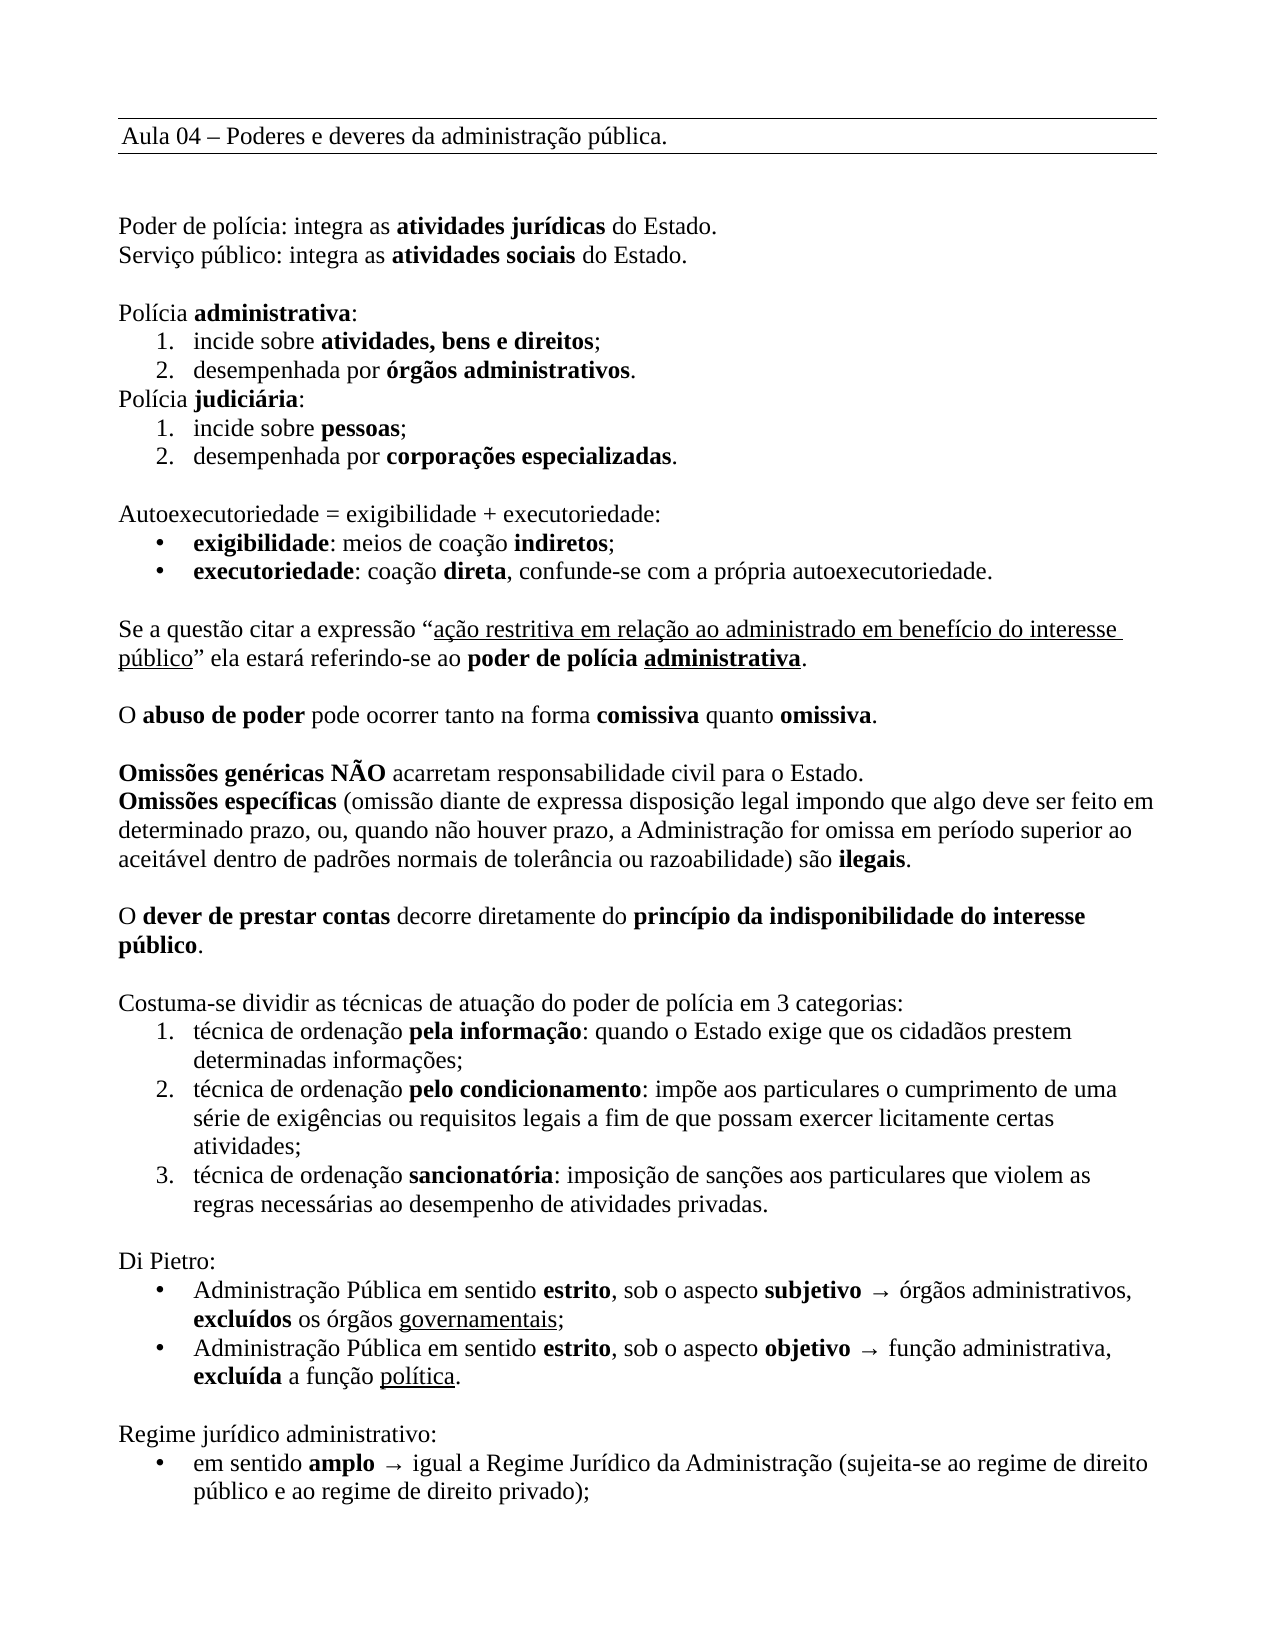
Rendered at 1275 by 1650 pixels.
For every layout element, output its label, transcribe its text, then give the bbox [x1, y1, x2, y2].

text Polícia administrativa: [118, 298, 1157, 326]
text Poder de polícia: integra as atividades jurídicas do Estado. [118, 211, 1157, 240]
list incide sobre atividades, bens e direitos; [156, 326, 1157, 355]
text Regime jurídico administrativo: [118, 1419, 1157, 1448]
list em sentido amplo → igual a Regime Jurídico da Administração (sujeita-se ao regime de direito público e ao regime de direito privado); [156, 1448, 1157, 1505]
text Omissões específicas (omissão diante de expressa disposição legal impondo que algo deve ser feito em determinado prazo, ou, quando não houver prazo, a Administração for omissa em período superior ao aceitável dentro de padrões normais de tolerância ou razoabilidade) são ilegais. [118, 786, 1157, 873]
text Costuma-se dividir as técnicas de atuação do poder de polícia em 3 categorias: [118, 988, 1157, 1016]
list Administração Pública em sentido estrito, sob o aspecto objetivo → função administrativa, excluída a função política. [156, 1333, 1157, 1390]
list incide sobre pessoas; [156, 413, 1157, 441]
text Se a questão citar a expressão “ação restritiva em relação ao administrado em benefício do interesse público” ela estará referindo-se ao poder de polícia administrativa. [118, 614, 1157, 671]
list desempenhada por corporações especializadas. [156, 441, 1157, 470]
text O dever de prestar contas decorre diretamente do princípio da indisponibilidade do interesse público. [118, 901, 1157, 959]
list Administração Pública em sentido estrito, sob o aspecto subjetivo → órgãos administrativos, excluídos os órgãos governamentais; [156, 1275, 1157, 1333]
text Serviço público: integra as atividades sociais do Estado. [118, 240, 1157, 269]
list desempenhada por órgãos administrativos. [156, 355, 1157, 384]
text O abuso de poder pode ocorrer tanto na forma comissiva quanto omissiva. [118, 700, 1157, 729]
list técnica de ordenação sancionatória: imposição de sanções aos particulares que violem as regras necessárias ao desempenho de atividades privadas. [156, 1160, 1157, 1218]
list exigibilidade: meios de coação indiretos; [156, 528, 1157, 556]
text Autoexecutoriedade = exigibilidade + executoriedade: [118, 499, 1157, 528]
list técnica de ordenação pelo condicionamento: impõe aos particulares o cumprimento de uma série de exigências ou requisitos legais a fim de que possam exercer licitamente certas atividades; [156, 1074, 1157, 1160]
text Omissões genéricas NÃO acarretam responsabilidade civil para o Estado. [118, 758, 1157, 786]
list executoriedade: coação direta, confunde-se com a própria autoexecutoriedade. [156, 556, 1157, 585]
list técnica de ordenação pela informação: quando o Estado exige que os cidadãos prestem determinadas informações; [156, 1016, 1157, 1074]
text Polícia judiciária: [118, 384, 1157, 413]
text Di Pietro: [118, 1246, 1157, 1275]
